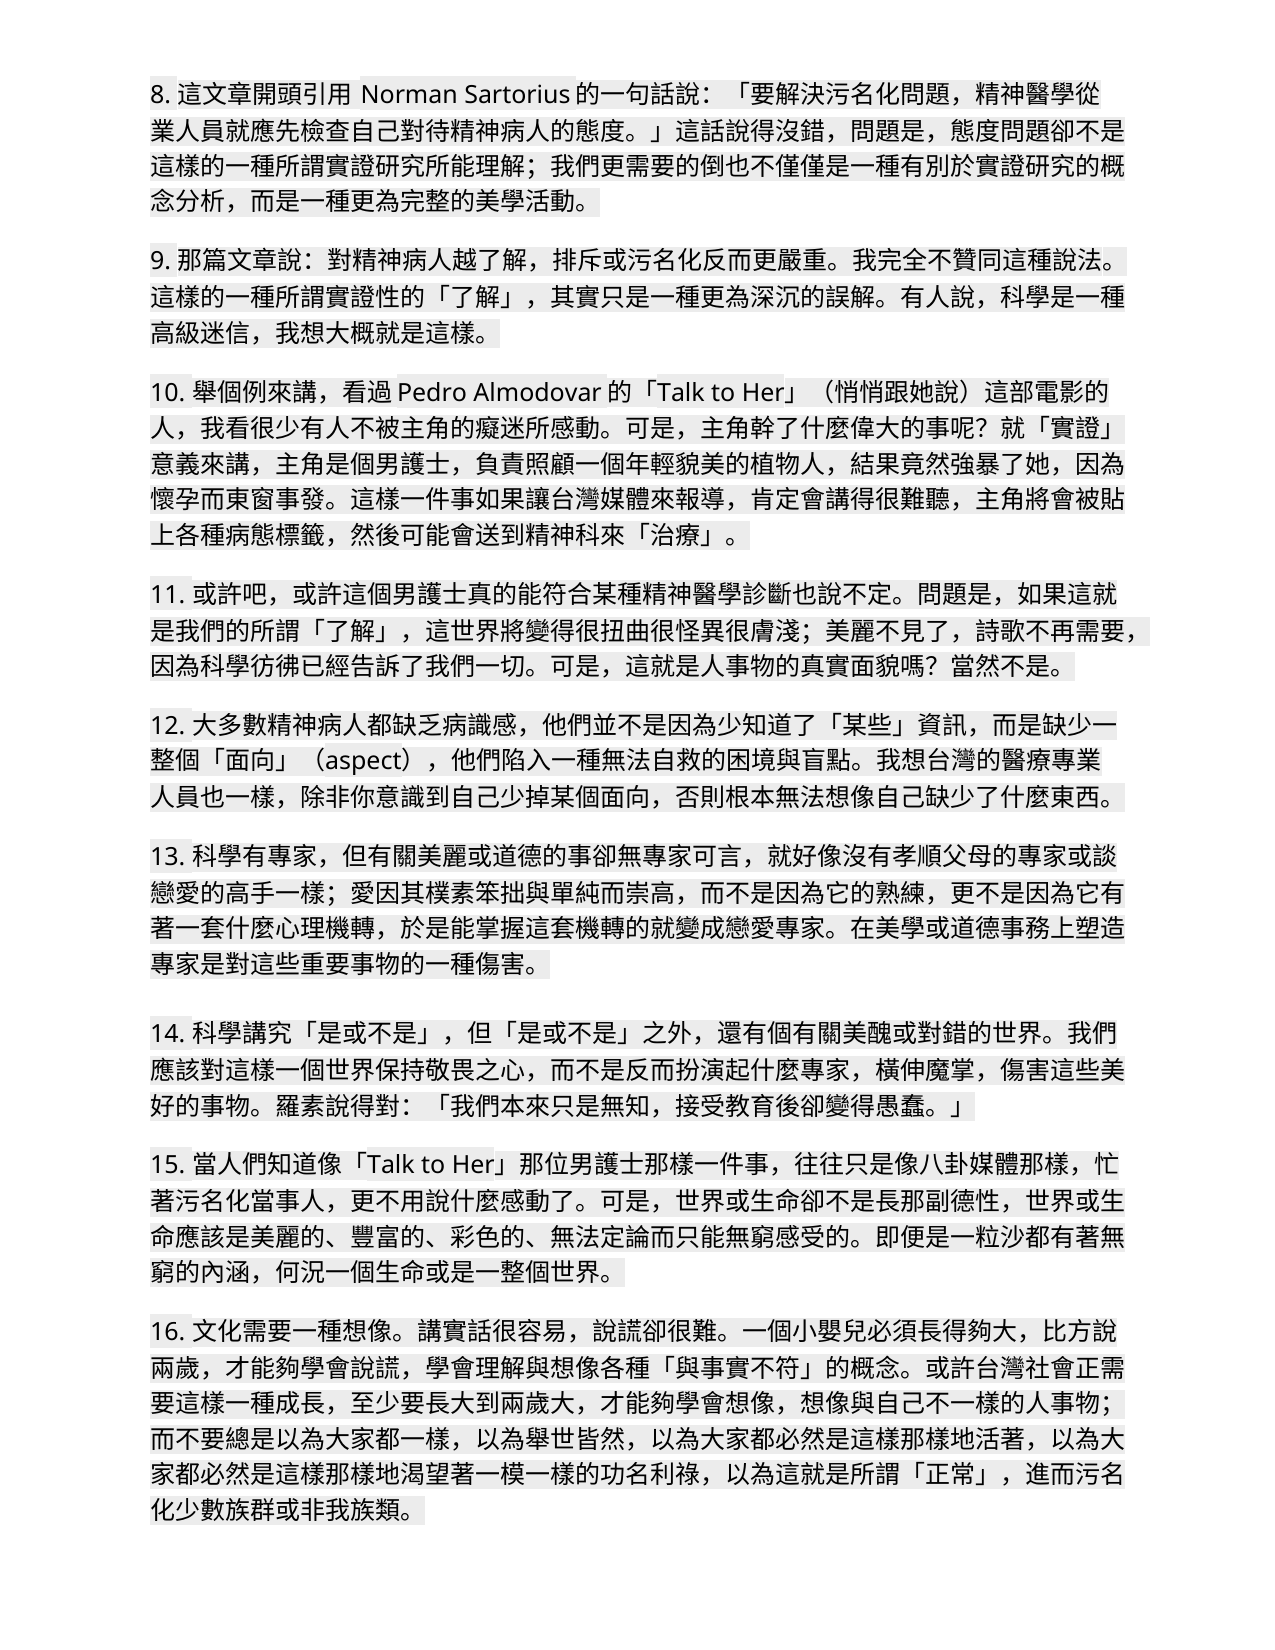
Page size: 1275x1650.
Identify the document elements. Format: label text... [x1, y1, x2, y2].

text 9. 那篇文章說：對精神病人越了解，排斥或污名化反而更嚴重。我完全不贊同這種說法。這樣的一種所謂實證性的「了解」，其實只是一種更為深沉的誤解。有人說，科學是一種高級迷信，我想大概就是這樣。 [150, 242, 1125, 348]
text 8. 這文章開頭引用 Norman Sartorius的一句話說：「要解決污名化問題，精神醫學從業人員就應先檢查自己對待精神病人的態度。」這話說得沒錯，問題是，態度問題卻不是這樣的一種所謂實證研究所能理解；我們更需要的倒也不僅僅是一種有別於實證研究的概念分析，而是一種更為完整的美學活動。 [150, 75, 1125, 217]
text 12. 大多數精神病人都缺乏病識感，他們並不是因為少知道了「某些」資訊，而是缺少一整個「面向」（aspect），他們陷入一種無法自救的困境與盲點。我想台灣的醫療專業人員也一樣，除非你意識到自己少掉某個面向，否則根本無法想像自己缺少了什麼東西。 [150, 706, 1125, 812]
text 13. 科學有專家，但有關美麗或道德的事卻無專家可言，就好像沒有孝順父母的專家或談戀愛的高手一樣；愛因其樸素笨拙與單純而崇高，而不是因為它的熟練，更不是因為它有著一套什麼心理機轉，於是能掌握這套機轉的就變成戀愛專家。在美學或道德事務上塑造專家是對這些重要事物的一種傷害。 14. 科學講究「是或不是」，但「是或不是」之外，還有個有關美醜或對錯的世界。我們應該對這樣一個世界保持敬畏之心，而不是反而扮演起什麼專家，橫伸魔掌，傷害這些美好的事物。羅素說得對：「我們本來只是無知，接受教育後卻變得愚蠢。」 [150, 837, 1125, 1121]
text 15. 當人們知道像「Talk to Her」那位男護士那樣一件事，往往只是像八卦媒體那樣，忙著污名化當事人，更不用說什麼感動了。可是，世界或生命卻不是長那副德性，世界或生命應該是美麗的、豐富的、彩色的、無法定論而只能無窮感受的。即便是一粒沙都有著無窮的內涵，何況一個生命或是一整個世界。 [150, 1146, 1125, 1287]
text 11. 或許吧，或許這個男護士真的能符合某種精神醫學診斷也說不定。問題是，如果這就是我們的所謂「了解」，這世界將變得很扭曲很怪異很膚淺；美麗不見了，詩歌不再需要，因為科學彷彿已經告訴了我們一切。可是，這就是人事物的真實面貌嗎？當然不是。 [150, 575, 1125, 681]
text 16. 文化需要一種想像。講實話很容易，說謊卻很難。一個小嬰兒必須長得夠大，比方說兩歲，才能夠學會說謊，學會理解與想像各種「與事實不符」的概念。或許台灣社會正需要這樣一種成長，至少要長大到兩歲大，才能夠學會想像，想像與自己不一樣的人事物；而不要總是以為大家都一樣，以為舉世皆然，以為大家都必然是這樣那樣地活著，以為大家都必然是這樣那樣地渴望著一模一樣的功名利祿，以為這就是所謂「正常」，進而污名化少數族群或非我族類。 [150, 1312, 1125, 1525]
text 10. 舉個例來講，看過Pedro Almodovar的「Talk to Her」（悄悄跟她說）這部電影的人，我看很少有人不被主角的癡迷所感動。可是，主角幹了什麼偉大的事呢？就「實證」意義來講，主角是個男護士，負責照顧一個年輕貌美的植物人，結果竟然強暴了她，因為懷孕而東窗事發。這樣一件事如果讓台灣媒體來報導，肯定會講得很難聽，主角將會被貼上各種病態標籤，然後可能會送到精神科來「治療」。 [150, 373, 1125, 550]
